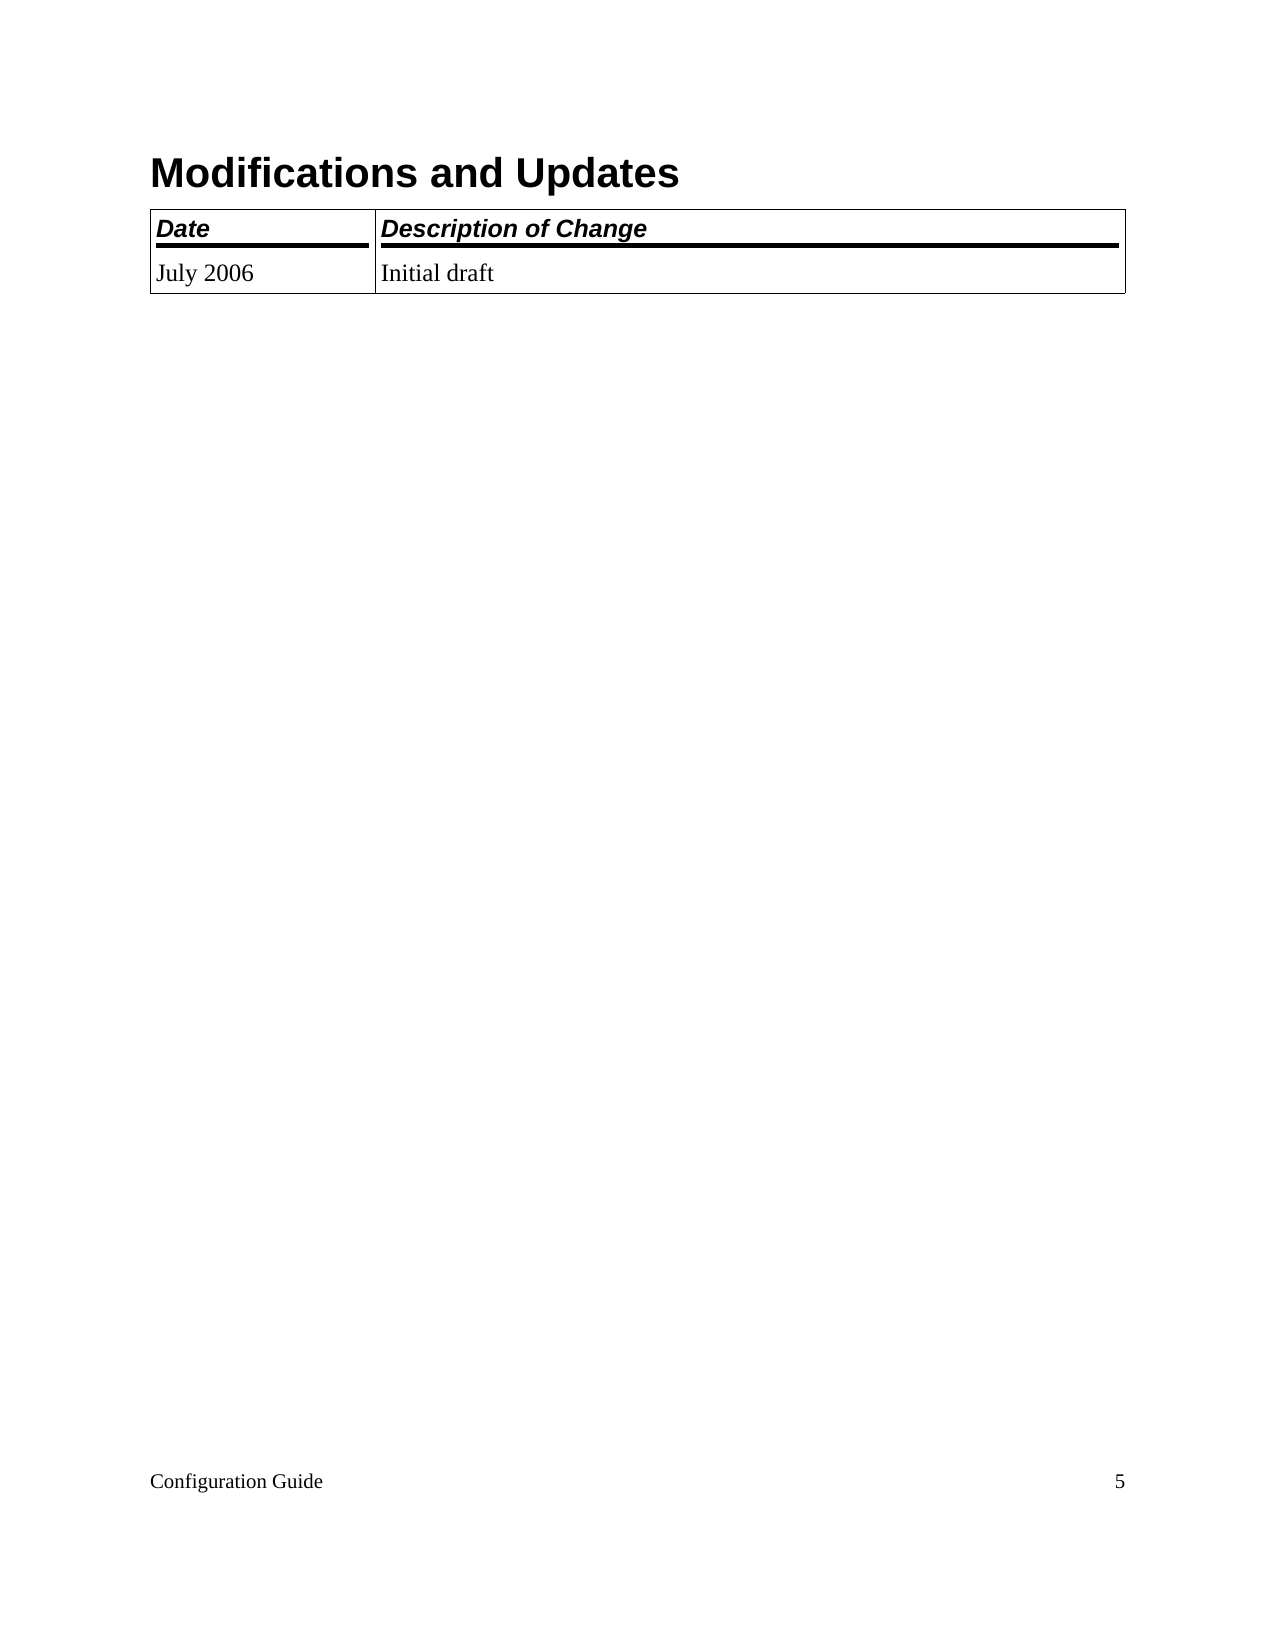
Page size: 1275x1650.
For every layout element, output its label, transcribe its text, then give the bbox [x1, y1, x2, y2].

table_header Description of Change [376, 210, 1125, 254]
table_header Date [151, 210, 375, 254]
subtitle Modifications and Updates [150, 150, 1125, 197]
table_cell July 2006 [151, 254, 375, 293]
table_cell Initial draft [376, 254, 1125, 293]
